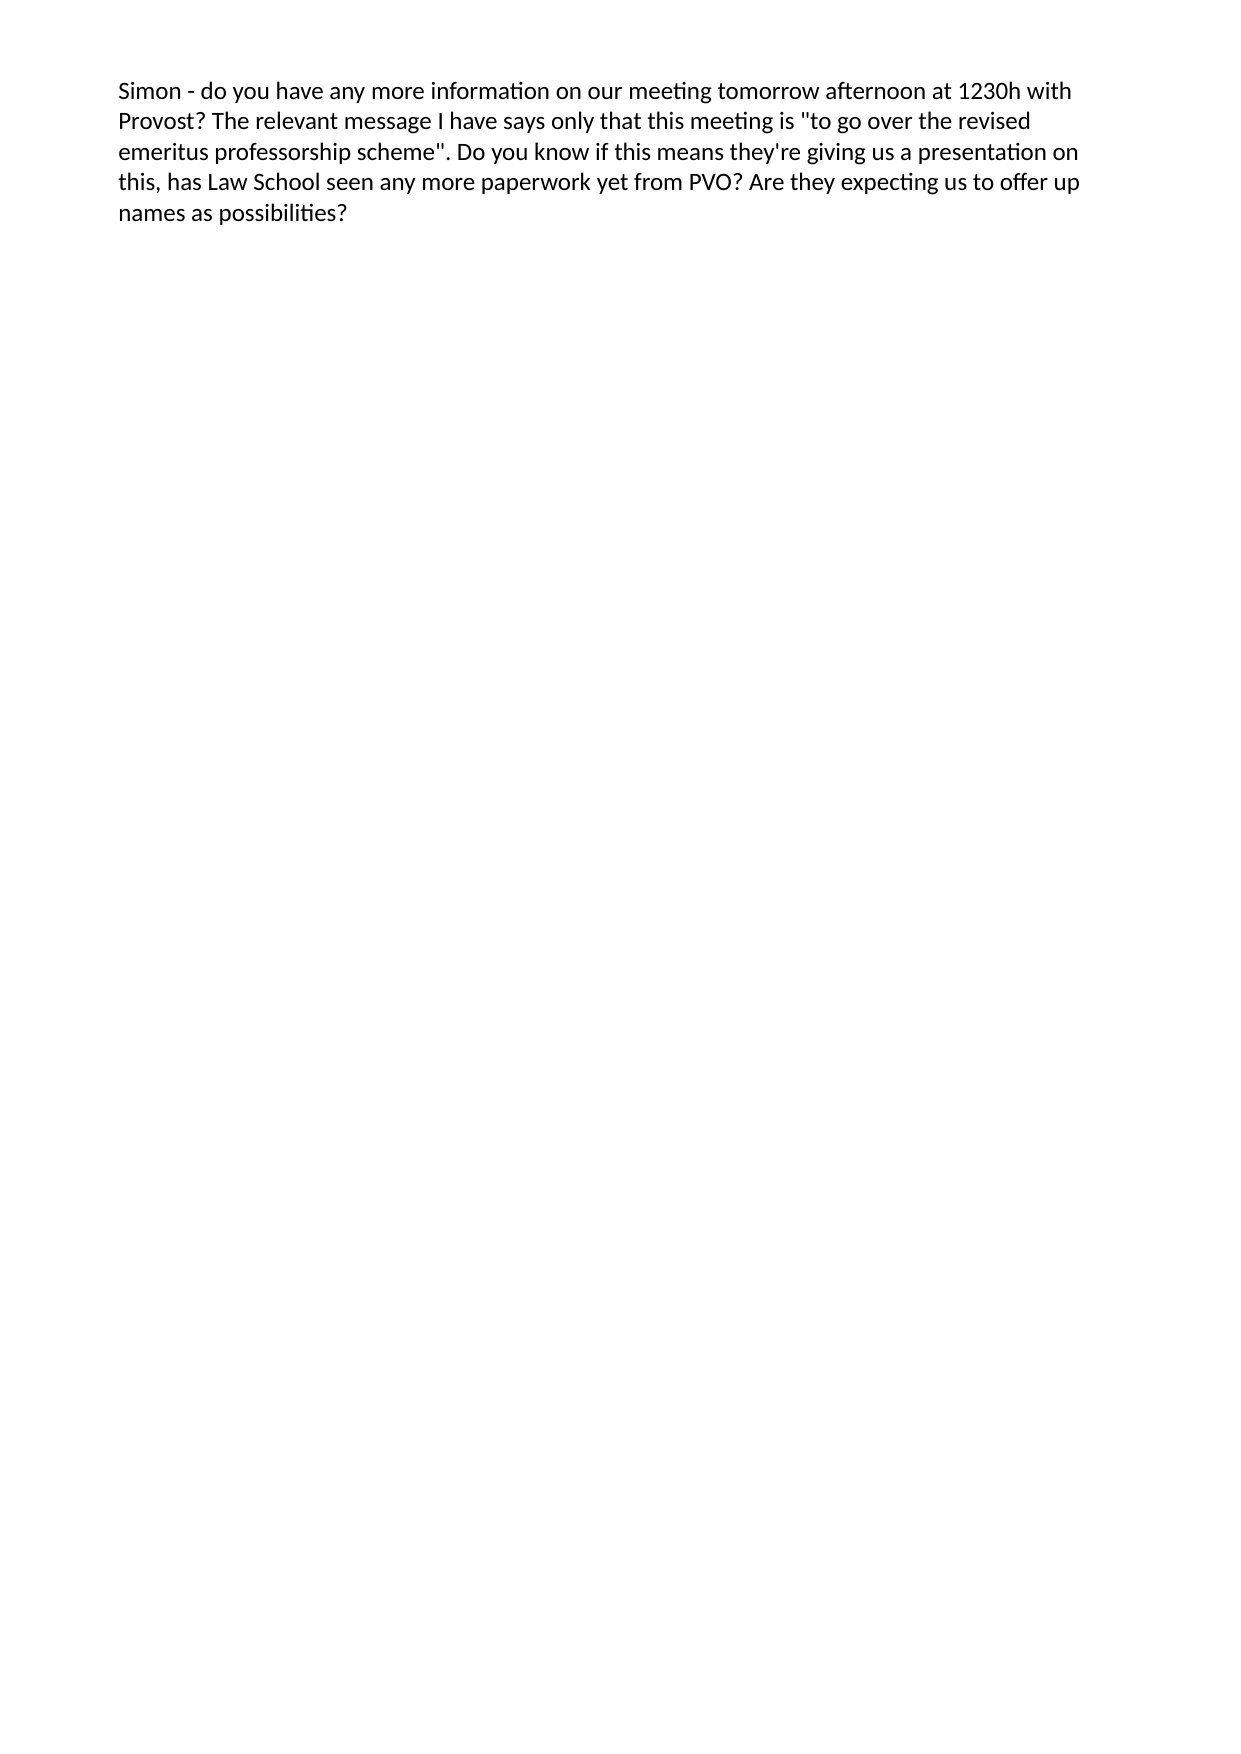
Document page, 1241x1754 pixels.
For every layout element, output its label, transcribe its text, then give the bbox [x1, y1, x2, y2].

text Simon - do you have any more information on our meeting tomorrow afternoon at 1230h with Provost? The relevant message I have says only that this meeting is "to go over the revised emeritus professorship scheme". Do you know if this means they're giving us a presentation on this, has Law School seen any more paperwork yet from PVO? Are they expecting us to offer up names as possibilities? [118, 75, 1122, 228]
